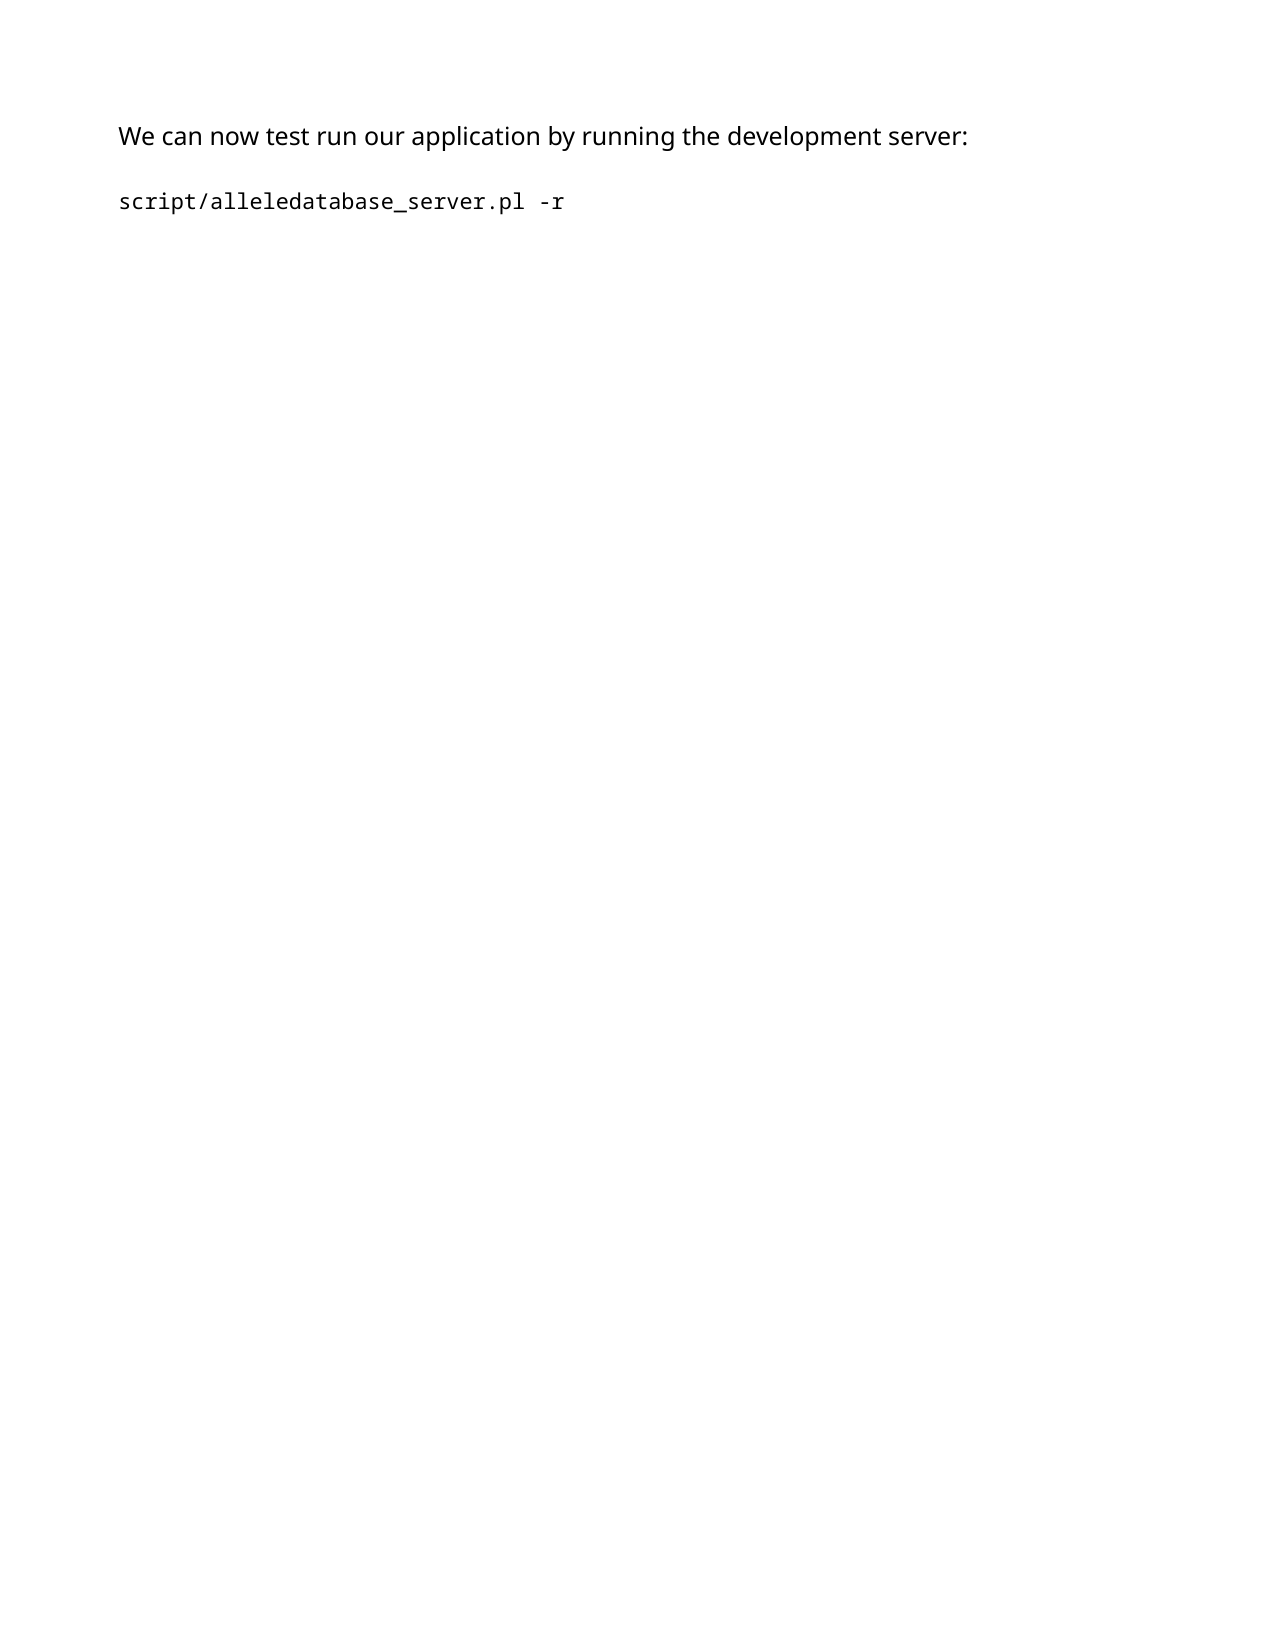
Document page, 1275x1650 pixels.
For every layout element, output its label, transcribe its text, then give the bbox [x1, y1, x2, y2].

text We can now test run our application by running the development server: [118, 118, 1157, 152]
text script/alleledatabase_server.pl -r [118, 186, 1157, 216]
